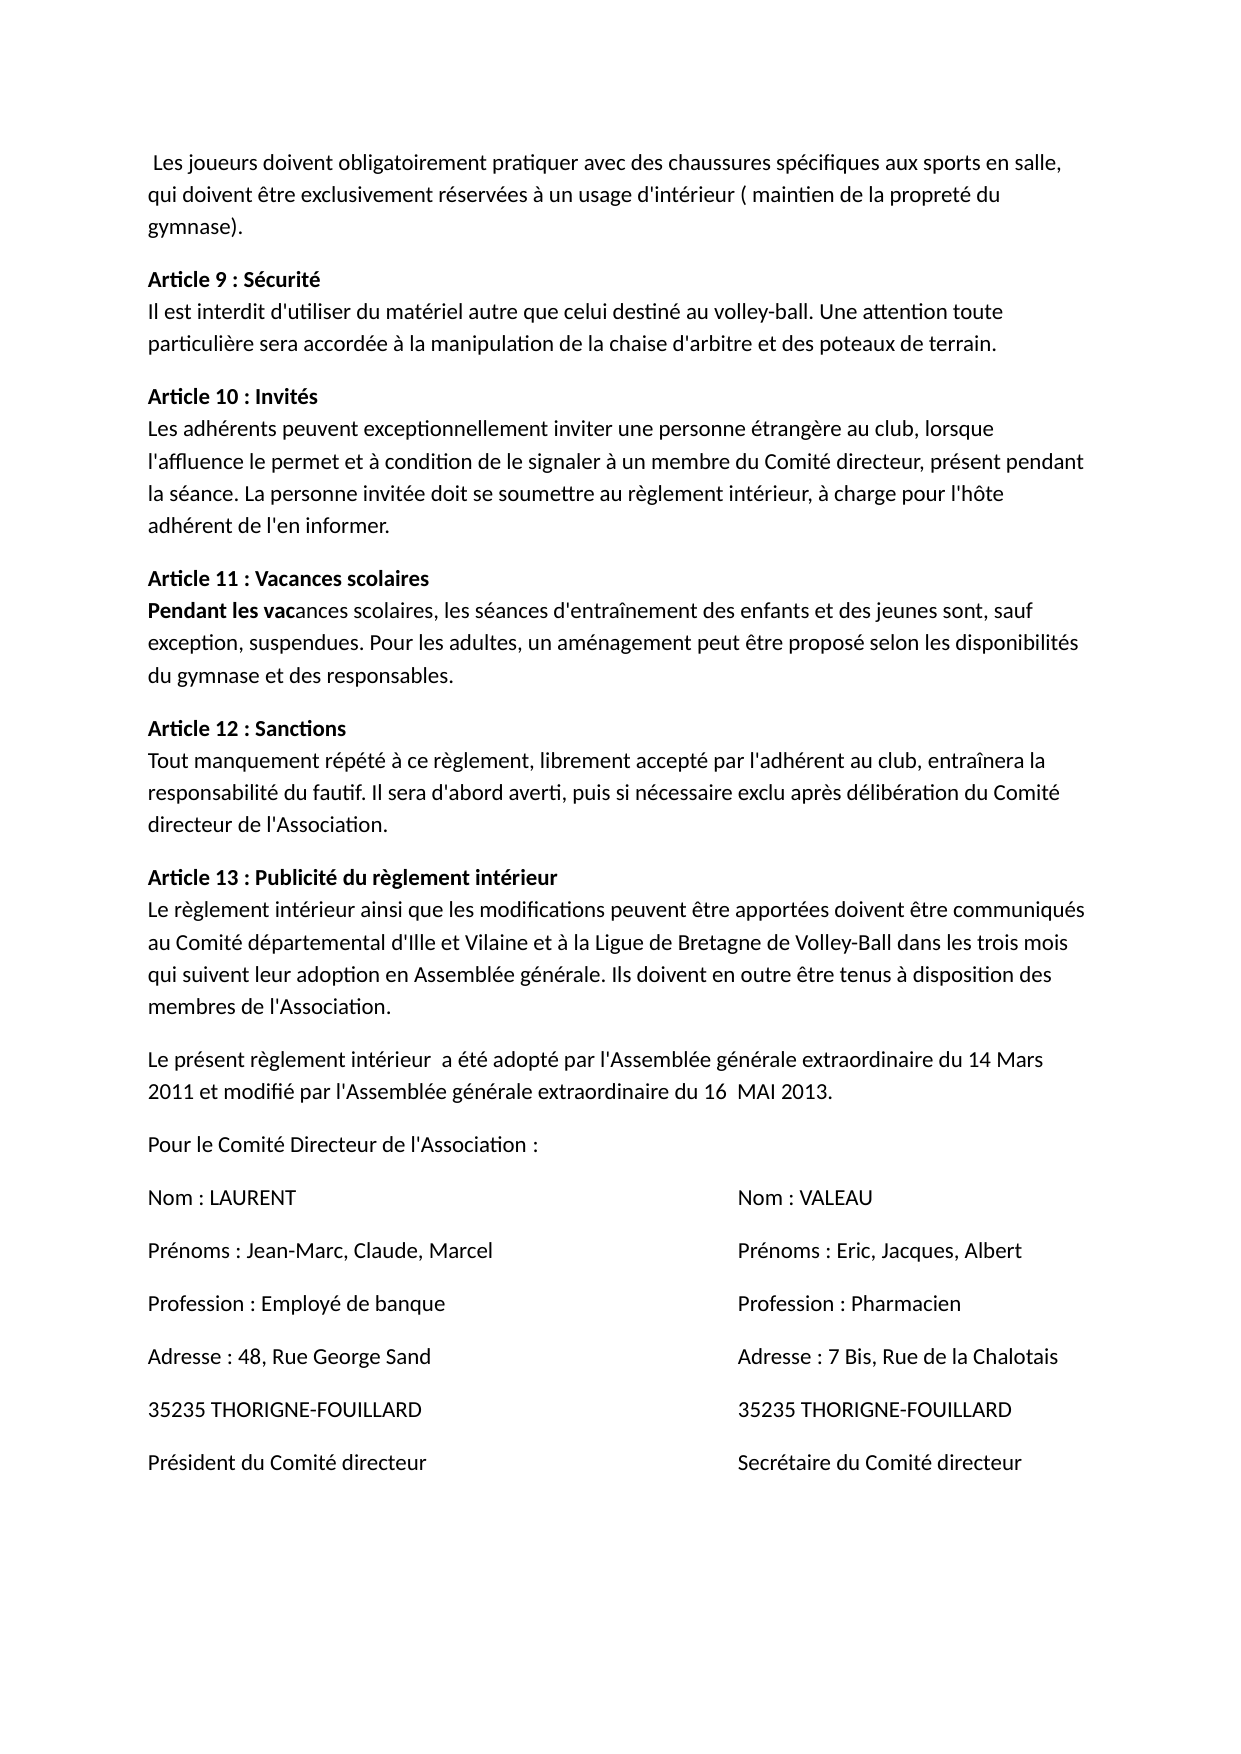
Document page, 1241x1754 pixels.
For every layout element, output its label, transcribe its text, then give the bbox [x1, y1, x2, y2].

text Article 11 : Vacances scolaires [148, 564, 1093, 592]
text Le règlement intérieur ainsi que les modifications peuvent être apportées doivent être communiqués au Comité départemental d'Ille et Vilaine et à la Ligue de Bretagne de Volley-Ball dans les trois mois qui suivent leur adoption en Assemblée générale. Ils doivent en outre être tenus à disposition des membres de l'Association. [148, 896, 1093, 1020]
text Il est interdit d'utiliser du matériel autre que celui destiné au volley-ball. Une attention toute particulière sera accordée à la manipulation de la chaise d'arbitre et des poteaux de terrain. [148, 297, 1093, 357]
text Tout manquement répété à ce règlement, librement accepté par l'adhérent au club, entraînera la responsabilité du fautif. Il sera d'abord averti, puis si nécessaire exclu après délibération du Comité directeur de l'Association. [148, 746, 1093, 838]
text Profession : Employé de banque Profession : Pharmacien [148, 1289, 1093, 1317]
text Adresse : 48, Rue George Sand Adresse : 7 Bis, Rue de la Chalotais [148, 1342, 1093, 1370]
text Les joueurs doivent obligatoirement pratiquer avec des chaussures spécifiques aux sports en salle, qui doivent être exclusivement réservées à un usage d'intérieur ( maintien de la propreté du gymnase). [148, 148, 1093, 240]
text Pour le Comité Directeur de l'Association : [148, 1130, 1093, 1158]
text Article 12 : Sanctions [148, 714, 1093, 742]
text Article 10 : Invités [148, 382, 1093, 410]
text Pendant les vacances scolaires, les séances d'entraînement des enfants et des jeunes sont, sauf exception, suspendues. Pour les adultes, un aménagement peut être proposé selon les disponibilités du gymnase et des responsables. [148, 596, 1093, 689]
text Prénoms : Jean-Marc, Claude, Marcel Prénoms : Eric, Jacques, Albert [148, 1236, 1093, 1264]
text Président du Comité directeur Secrétaire du Comité directeur [148, 1448, 1093, 1476]
text Nom : LAURENT Nom : VALEAU [148, 1183, 1093, 1211]
text Le présent règlement intérieur a été adopté par l'Assemblée générale extraordinaire du 14 Mars 2011 et modifié par l'Assemblée générale extraordinaire du 16 MAI 2013. [148, 1045, 1093, 1105]
text Article 9 : Sécurité [148, 265, 1093, 293]
text 35235 THORIGNE-FOUILLARD 35235 THORIGNE-FOUILLARD [148, 1395, 1093, 1423]
text Les adhérents peuvent exceptionnellement inviter une personne étrangère au club, lorsque l'affluence le permet et à condition de le signaler à un membre du Comité directeur, présent pendant la séance. La personne invitée doit se soumettre au règlement intérieur, à charge pour l'hôte adhérent de l'en informer. [148, 414, 1093, 539]
text Article 13 : Publicité du règlement intérieur [148, 863, 1093, 891]
